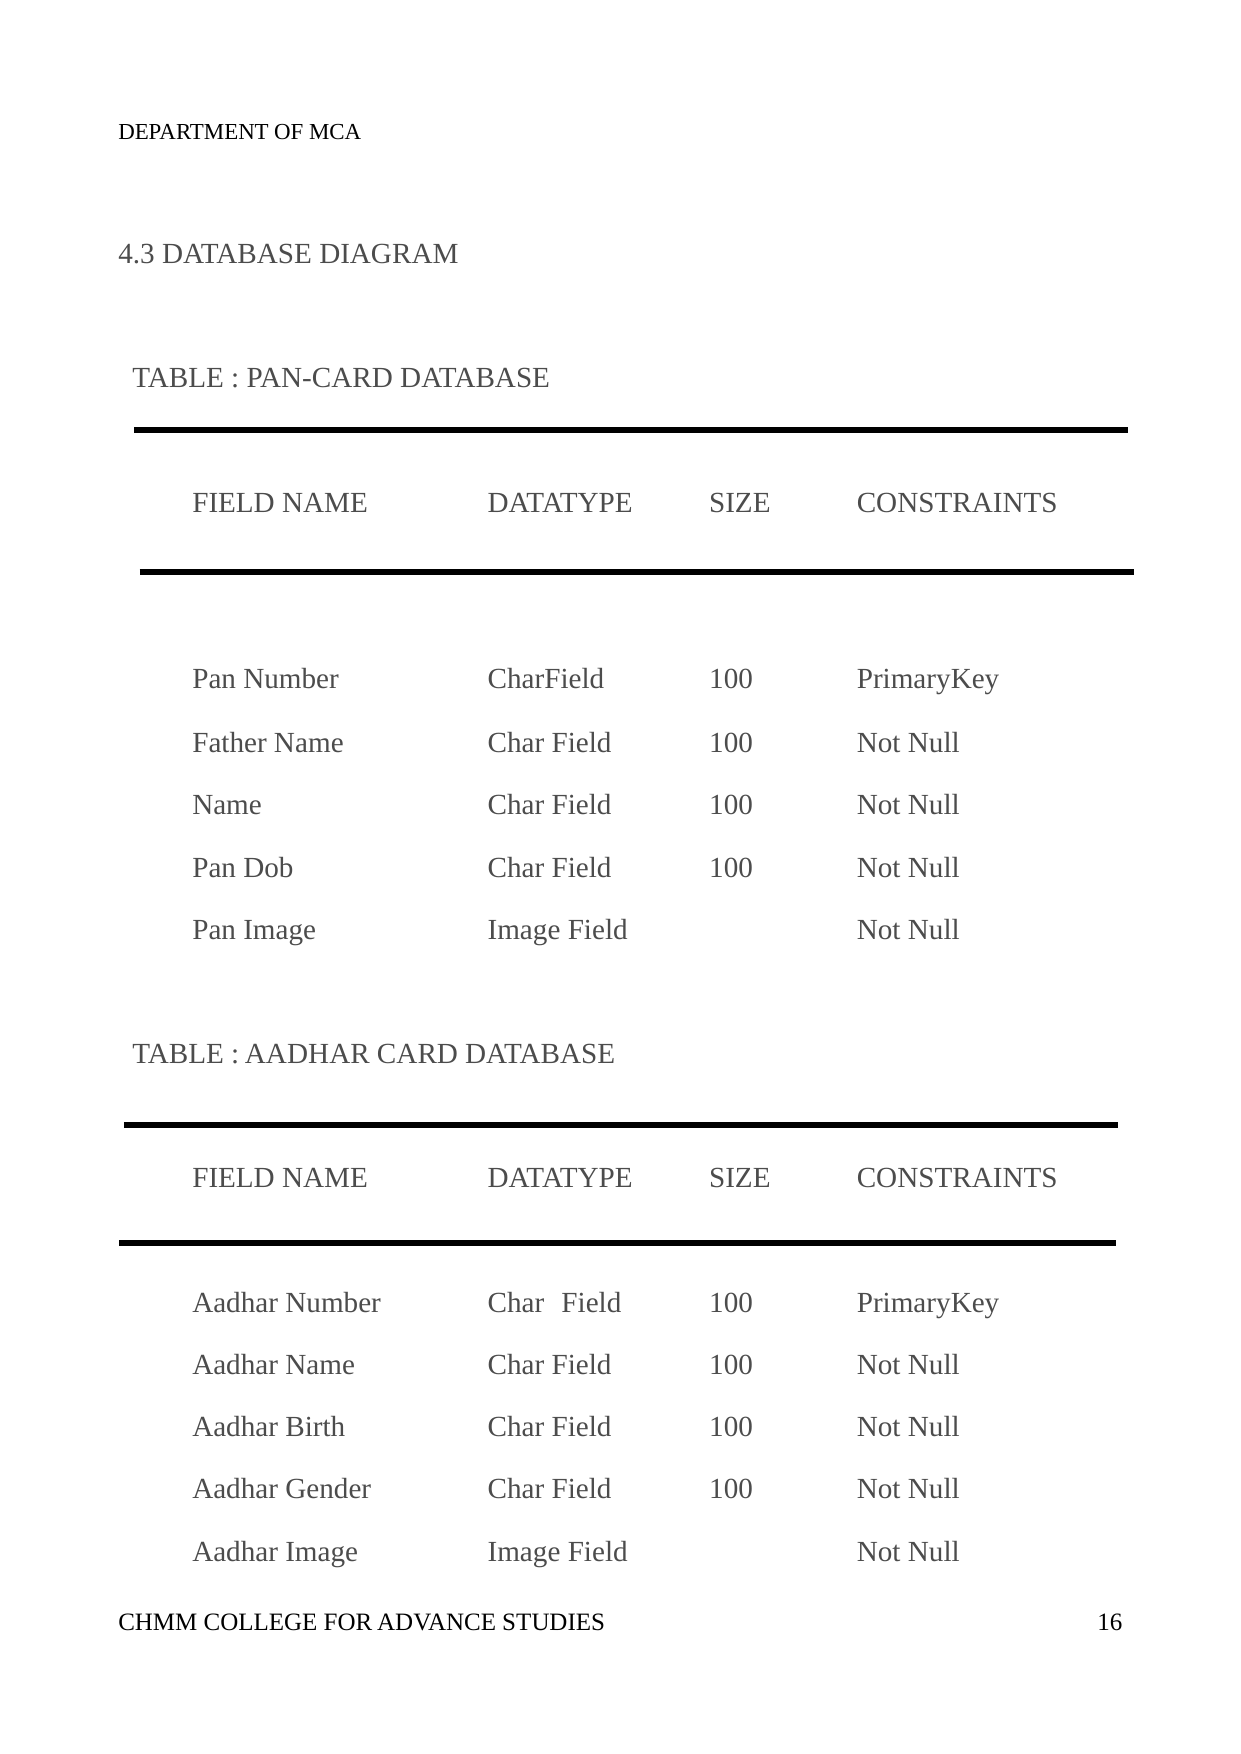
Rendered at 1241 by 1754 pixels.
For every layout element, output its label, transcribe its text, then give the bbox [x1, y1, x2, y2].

text Pan Number CharField 100 PrimaryKey [118, 659, 1122, 696]
text Pan Dob Char Field 100 Not Null [118, 850, 1122, 883]
text 4.3 DATABASE DIAGRAM [118, 236, 1122, 270]
text FIELD NAME DATATYPE SIZE CONSTRAINTS [118, 1161, 1122, 1194]
text Aadhar Gender Char Field 100 Not Null [118, 1472, 1122, 1505]
text TABLE : AADHAR CARD DATABASE [118, 1036, 1122, 1070]
text Father Name Char Field 100 Not Null [118, 725, 1122, 759]
text Name Char Field 100 Not Null [118, 787, 1122, 821]
text Aadhar Number Char Field 100 PrimaryKey [118, 1285, 1122, 1318]
text FIELD NAME DATATYPE SIZE CONSTRAINTS [118, 485, 1122, 569]
text TABLE : PAN-CARD DATABASE [118, 361, 1122, 394]
text Pan Image Image Field Not Null [118, 912, 1122, 945]
text Aadhar Image Image Field Not Null [118, 1534, 1122, 1567]
text Aadhar Name Char Field 100 Not Null [118, 1347, 1122, 1381]
text Aadhar Birth Char Field 100 Not Null [118, 1409, 1122, 1443]
